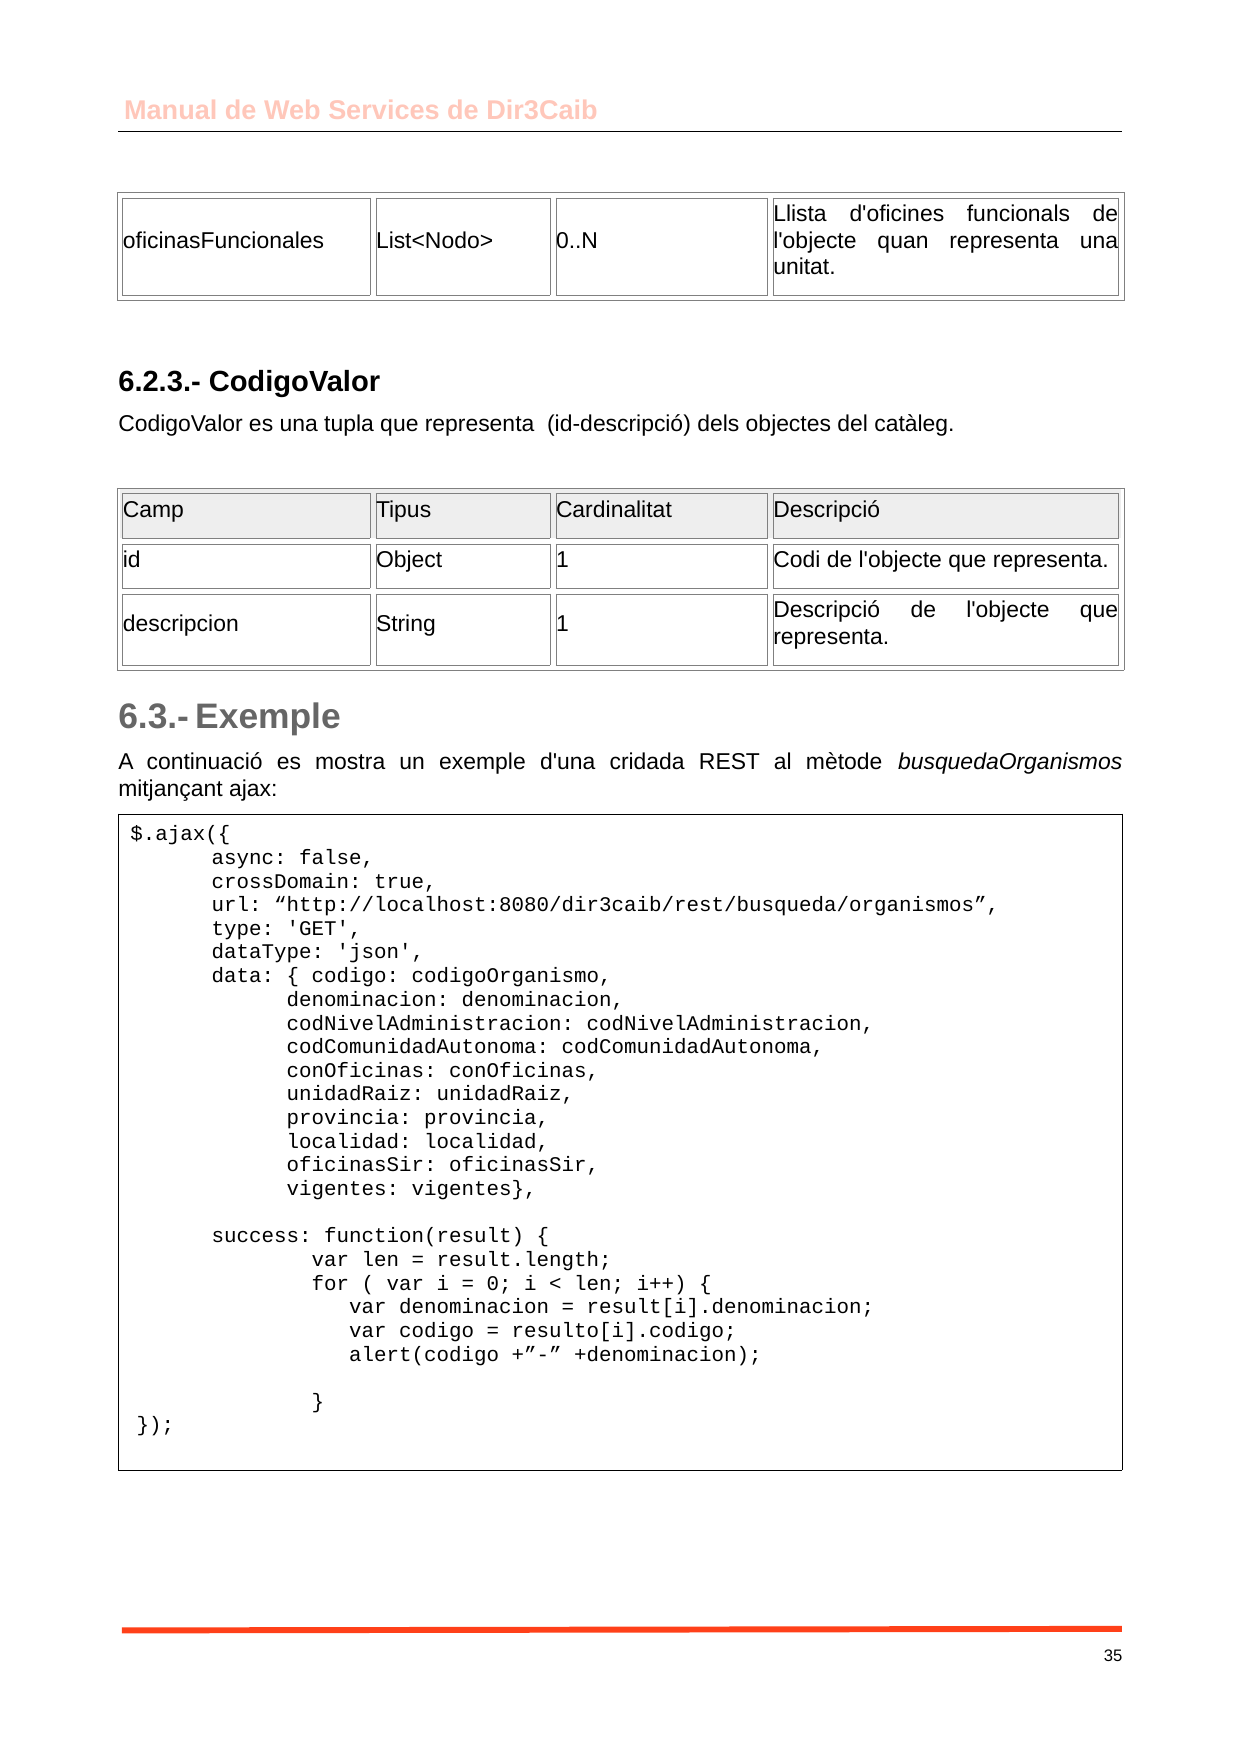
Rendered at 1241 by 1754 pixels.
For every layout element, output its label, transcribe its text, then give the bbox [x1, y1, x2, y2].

table_header $.ajax({ async: false, crossDomain: true, url: “http://localhost:8080/dir3caib/rest/busqueda/organismos”, type: 'GET', dataType: 'json', data: { codigo: codigoOrganismo, denominacion: denominacion, codNivelAdministracion: codNivelAdministracion, codComunidadAutonoma: codComunidadAutonoma, conOficinas: conOficinas, unidadRaiz: unidadRaiz, provincia: provincia, localidad: localidad, oficinasSir: oficinasSir, vigentes: vigentes}, success: function(result) { var len = result.length; for ( var i = 0; i < len; i++) { var denominacion = result[i].denominacion; var codigo = resulto[i].codigo; alert(codigo +”-” +denominacion); } }); [119, 815, 1122, 1470]
table_cell List<Nodo> [373, 193, 553, 295]
table_header Cardinalitat [553, 489, 770, 538]
table_header Camp [120, 489, 373, 538]
table_cell Object [373, 538, 553, 588]
table_header Descripció [770, 489, 1121, 538]
subtitle CodigoValor [118, 364, 1122, 398]
table_cell id [120, 538, 373, 588]
table_header Tipus [373, 489, 553, 538]
text A continuació es mostra un exemple d'una cridada REST al mètode busquedaOrganismos mitjançant ajax: [118, 748, 1122, 801]
table_cell descripcion [120, 588, 373, 664]
table_cell Descripció de l'objecte que representa. [770, 588, 1121, 664]
table_cell 0..N [553, 193, 770, 295]
table_cell Llista d'oficines funcionals de l'objecte quan representa una unitat. [770, 193, 1121, 295]
table_cell String [373, 588, 553, 664]
table_cell 1 [553, 538, 770, 588]
text CodigoValor es una tupla que representa (id-descripció) dels objectes del catàleg. [118, 410, 1122, 437]
subtitle Exemple [118, 695, 1122, 736]
table_cell Codi de l'objecte que representa. [770, 538, 1121, 588]
table_cell 1 [553, 588, 770, 664]
table_cell oficinasFuncionales [120, 193, 373, 295]
